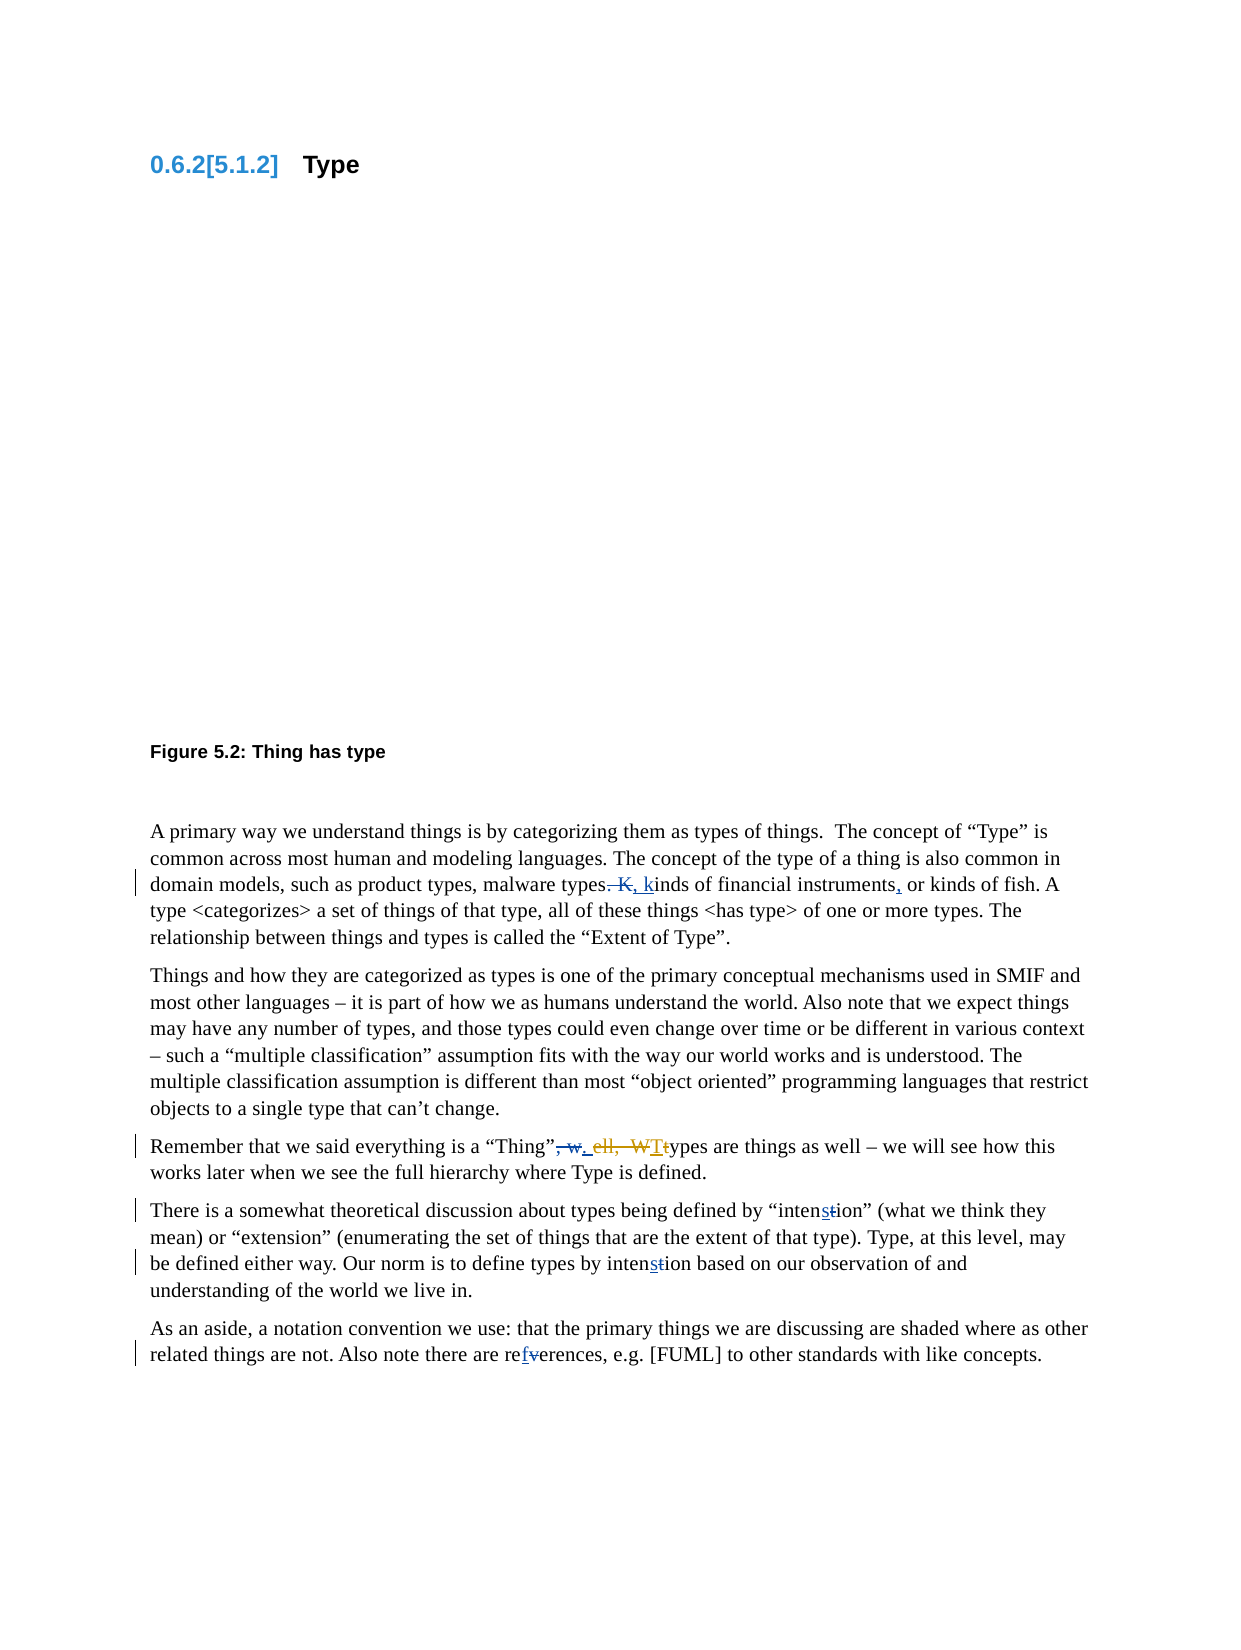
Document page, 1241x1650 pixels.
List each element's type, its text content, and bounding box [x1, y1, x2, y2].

text [150, 194, 1090, 211]
text Things and how they are categorized as types is one of the primary conceptual mechanisms used in SMIF and most other languages – it is part of how we as humans understand the world. Also note that we expect things may have any number of types, and those types could even change over time or be different in various context – such a “multiple classification” assumption fits with the way our world works and is understood. The multiple classification assumption is different than most “object oriented” programming languages that restrict objects to a single type that can’t change. [150, 963, 1090, 1119]
text A primary way we understand things is by categorizing them as types of things. The concept of “Type” is common across most human and modeling languages. The concept of the type of a thing is also common in domain models, such as product types, malware types, kinds of financial instruments, or kinds of fish. A type <categorizes> a set of things of that type, all of these things <has type> of one or more types. The relationship between things and types is called the “Extent of Type”. [150, 763, 1090, 949]
text There is a somewhat theoretical discussion about types being defined by “intension” (what we think they mean) or “extension” (enumerating the set of things that are the extent of that type). Type, at this level, may be defined either way. Our norm is to define types by intension based on our observation of and understanding of the world we live in. [150, 1198, 1090, 1302]
text Figure 5.2: Thing has type [150, 211, 1090, 763]
text Remember that we said everything is a “Thing”. Types are things as well – we will see how this works later when we see the full hierarchy where Type is defined. [150, 1133, 1090, 1184]
text As an aside, a notation convention we use: that the primary things we are discussing are shaded where as other related things are not. Also note there are references, e.g. [FUML] to other standards with like concepts. [150, 1316, 1090, 1366]
subtitle Type [150, 150, 1090, 179]
